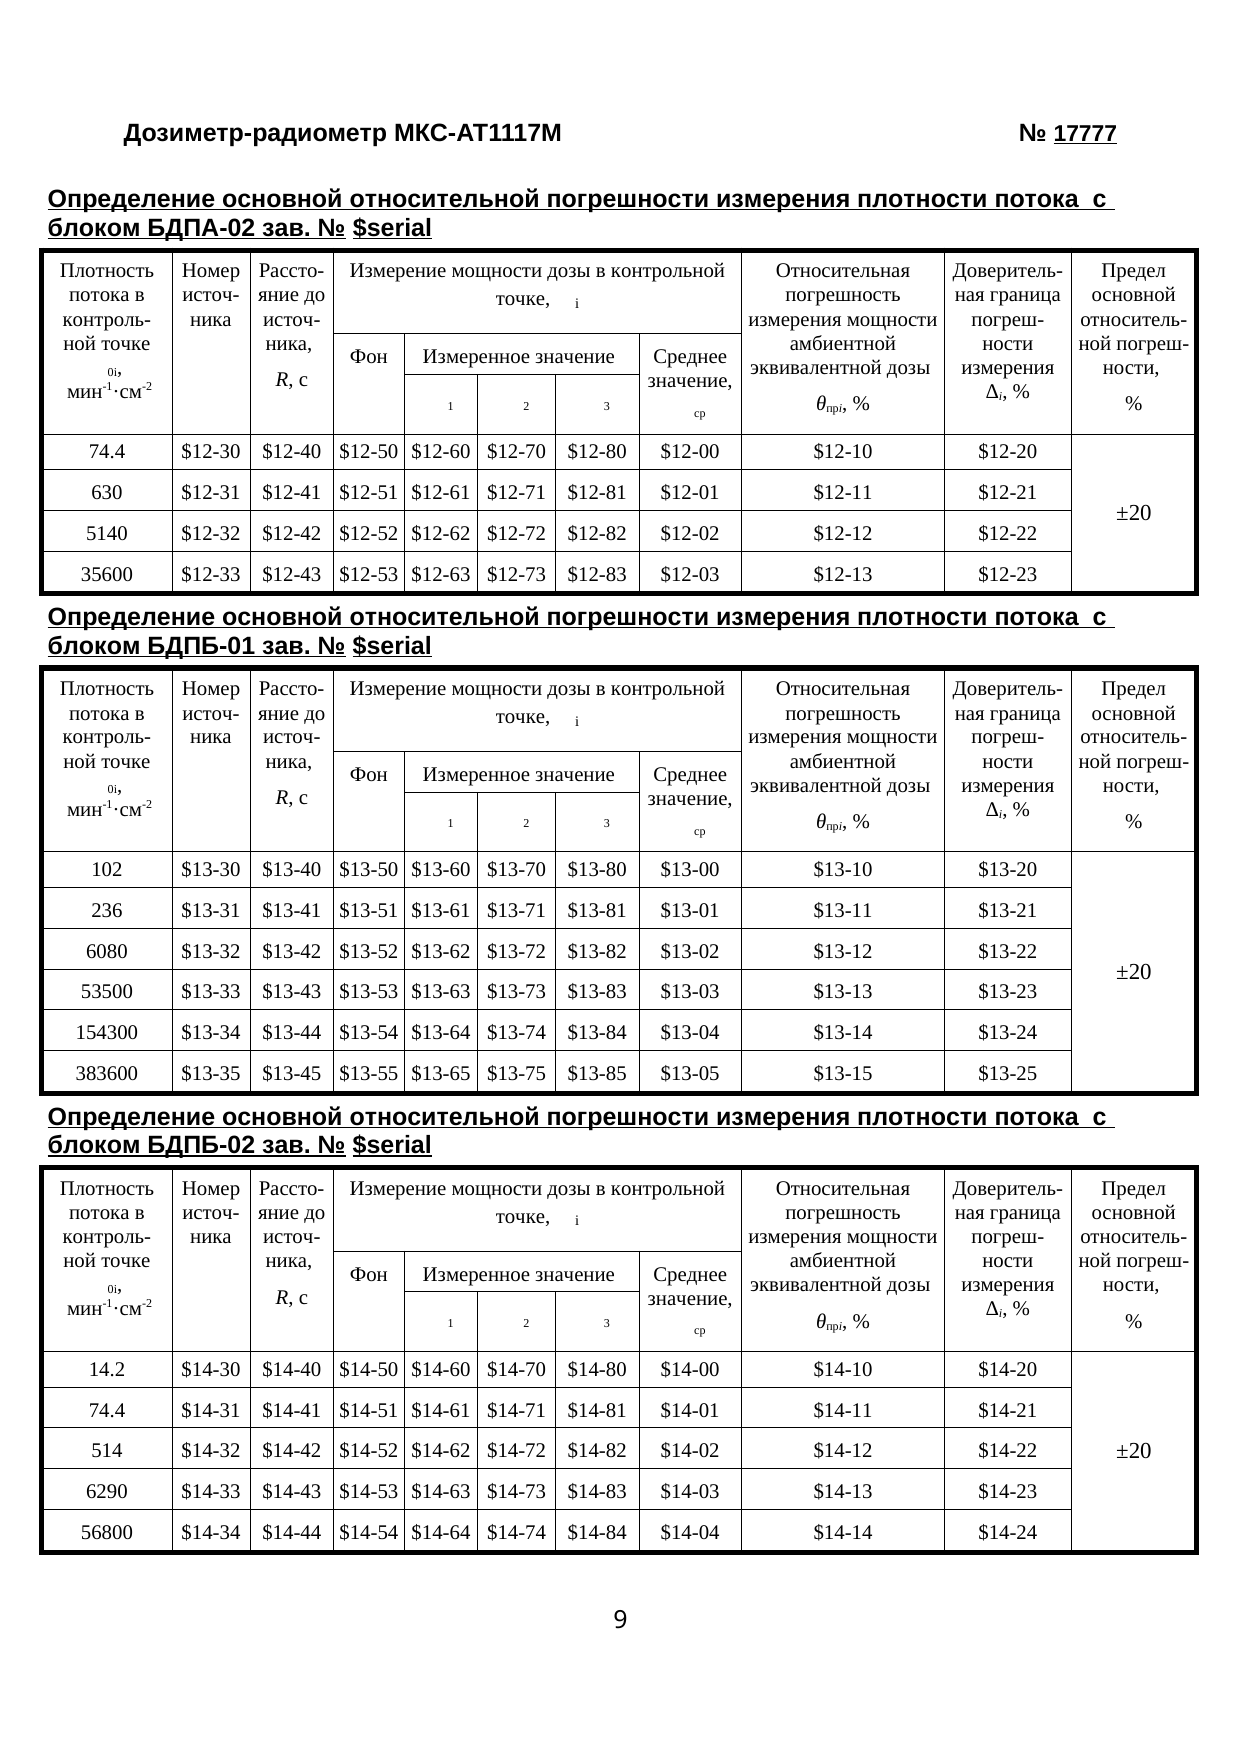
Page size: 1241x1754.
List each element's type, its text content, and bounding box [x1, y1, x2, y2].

table_cell $13-54 [334, 1010, 404, 1050]
table_cell 1 [405, 375, 477, 433]
table_cell $12-51 [334, 470, 404, 510]
table_cell 383600 [44, 1051, 172, 1091]
table_cell $14-43 [251, 1469, 333, 1509]
table_cell $12-22 [945, 511, 1071, 551]
table_cell $13-51 [334, 888, 404, 928]
table_cell Доверитель-ная граница погреш-ности измерения Δi, % [945, 671, 1071, 851]
table_cell $13-41 [251, 888, 333, 928]
table_cell $12-01 [640, 470, 741, 510]
table_cell $14-12 [742, 1428, 944, 1468]
table_cell 2 [478, 1292, 555, 1351]
table_cell 53500 [44, 970, 172, 1009]
table_cell $12-81 [556, 470, 639, 510]
table_cell $14-60 [405, 1352, 477, 1387]
table_cell $12-20 [945, 435, 1071, 469]
table_cell $13-85 [556, 1051, 639, 1091]
table_cell $14-04 [640, 1510, 741, 1549]
table_cell $13-30 [173, 852, 250, 887]
table_cell $12-83 [556, 552, 639, 591]
table_cell $13-03 [640, 970, 741, 1009]
table_cell 102 [44, 852, 172, 887]
table_cell $14-53 [334, 1469, 404, 1509]
table_cell Рассто-яние до источ-ника, R, с [251, 253, 333, 433]
table_cell ±20 [1072, 852, 1194, 1091]
table_cell Среднее значение, ср [640, 752, 741, 851]
table_cell $13-80 [556, 852, 639, 887]
table_cell $12-42 [251, 511, 333, 551]
table_cell $13-32 [173, 929, 250, 968]
table_cell 14.2 [44, 1352, 172, 1387]
table_cell $13-84 [556, 1010, 639, 1050]
table_cell Номер источ-ника [173, 1170, 250, 1351]
table_cell Доверитель-ная граница погреш-ности измерения Δi, % [945, 1170, 1071, 1351]
table_cell $12-12 [742, 511, 944, 551]
table_cell $13-34 [173, 1010, 250, 1050]
table_cell $13-75 [478, 1051, 555, 1091]
table_cell $12-52 [334, 511, 404, 551]
table_cell $14-71 [478, 1388, 555, 1427]
table_cell Предел основной относитель-ной погреш-ности, % [1072, 1170, 1194, 1351]
table_header Определение основной относительной погрешности измерения плотности потока с блоком БДПА-02 зав. № $serial [42, 179, 1196, 247]
table_cell $14-21 [945, 1388, 1071, 1427]
table_cell $12-21 [945, 470, 1071, 510]
table_cell $12-71 [478, 470, 555, 510]
table_cell $14-30 [173, 1352, 250, 1387]
table_cell Среднее значение, ср [640, 1252, 741, 1351]
table_cell $14-40 [251, 1352, 333, 1387]
table_cell Фон [334, 334, 404, 433]
table_cell Плотность потока в контроль-ной точке 0i, мин-1·см-2 [44, 671, 172, 851]
table_cell $14-14 [742, 1510, 944, 1549]
table_cell Номер источ-ника [173, 253, 250, 433]
table_cell $13-74 [478, 1010, 555, 1050]
table_cell 3 [556, 375, 639, 433]
table_cell 6290 [44, 1469, 172, 1509]
table_cell $13-52 [334, 929, 404, 968]
table_header Определение основной относительной погрешности измерения плотности потока с блоком БДПБ-01 зав. № $serial [42, 596, 1196, 665]
table_cell $13-40 [251, 852, 333, 887]
table_cell $14-50 [334, 1352, 404, 1387]
table_cell $14-32 [173, 1428, 250, 1468]
table_cell Плотность потока в контроль-ной точке 0i, мин-1·см-2 [44, 253, 172, 433]
table_cell $13-14 [742, 1010, 944, 1050]
table_cell $14-82 [556, 1428, 639, 1468]
table_cell Фон [334, 752, 404, 851]
table_cell Измерение мощности дозы в контрольной точке, i [334, 253, 741, 333]
table_cell $13-43 [251, 970, 333, 1009]
table_cell Предел основной относитель-ной погреш-ности, % [1072, 671, 1194, 851]
table_cell $13-45 [251, 1051, 333, 1091]
table_cell $14-61 [405, 1388, 477, 1427]
table_cell $14-51 [334, 1388, 404, 1427]
table_cell 2 [478, 375, 555, 433]
table_cell $13-23 [945, 970, 1071, 1009]
table_cell Измеренное значение [405, 1252, 639, 1291]
table_cell $13-11 [742, 888, 944, 928]
table_cell $13-65 [405, 1051, 477, 1091]
table_cell $13-61 [405, 888, 477, 928]
table_cell Рассто-яние до источ-ника, R, с [251, 1170, 333, 1351]
table_cell $14-41 [251, 1388, 333, 1427]
table_cell $13-60 [405, 852, 477, 887]
table_cell $13-25 [945, 1051, 1071, 1091]
table_cell $14-73 [478, 1469, 555, 1509]
table_cell $14-33 [173, 1469, 250, 1509]
table_cell 1 [405, 793, 477, 851]
table_cell $13-53 [334, 970, 404, 1009]
table_cell $14-80 [556, 1352, 639, 1387]
table_cell $13-62 [405, 929, 477, 968]
table_cell $14-11 [742, 1388, 944, 1427]
table_cell $13-83 [556, 970, 639, 1009]
table_cell 35600 [44, 552, 172, 591]
table_cell $13-44 [251, 1010, 333, 1050]
table_cell $13-70 [478, 852, 555, 887]
table_cell $13-71 [478, 888, 555, 928]
table_cell $12-82 [556, 511, 639, 551]
table_cell $12-32 [173, 511, 250, 551]
table_cell $14-03 [640, 1469, 741, 1509]
table_cell Доверитель-ная граница погреш-ности измерения Δi, % [945, 253, 1071, 433]
table_cell $14-44 [251, 1510, 333, 1549]
table_cell $14-02 [640, 1428, 741, 1468]
table_cell $13-33 [173, 970, 250, 1009]
table_cell Предел основной относитель-ной погреш-ности, % [1072, 253, 1194, 433]
table_cell $14-64 [405, 1510, 477, 1549]
table_cell $13-50 [334, 852, 404, 887]
table_cell $14-83 [556, 1469, 639, 1509]
table_cell $12-73 [478, 552, 555, 591]
table_cell 1 [405, 1292, 477, 1351]
table_cell $13-13 [742, 970, 944, 1009]
table_cell $14-70 [478, 1352, 555, 1387]
table_cell Измеренное значение [405, 752, 639, 792]
table_cell $13-73 [478, 970, 555, 1009]
table_cell $12-31 [173, 470, 250, 510]
table_cell 2 [478, 793, 555, 851]
table_cell Плотность потока в контроль-ной точке 0i, мин-1·см-2 [44, 1170, 172, 1351]
table_cell $14-31 [173, 1388, 250, 1427]
table_cell $14-72 [478, 1428, 555, 1468]
table_cell $12-03 [640, 552, 741, 591]
table_cell 3 [556, 1292, 639, 1351]
table_cell $13-72 [478, 929, 555, 968]
table_cell $14-42 [251, 1428, 333, 1468]
table_cell $13-22 [945, 929, 1071, 968]
table_cell $12-00 [640, 435, 741, 469]
table_cell $13-64 [405, 1010, 477, 1050]
table_cell $12-61 [405, 470, 477, 510]
table_cell ±20 [1072, 1352, 1194, 1549]
table_cell $14-63 [405, 1469, 477, 1509]
table_cell $13-00 [640, 852, 741, 887]
table_cell $12-33 [173, 552, 250, 591]
table_cell $13-55 [334, 1051, 404, 1091]
table_cell $12-23 [945, 552, 1071, 591]
table_cell $12-41 [251, 470, 333, 510]
table_cell Номер источ-ника [173, 671, 250, 851]
table_cell $12-43 [251, 552, 333, 591]
table_cell ±20 [1072, 435, 1194, 591]
table_cell $12-72 [478, 511, 555, 551]
table_cell $12-80 [556, 435, 639, 469]
table_cell $12-40 [251, 435, 333, 469]
table_header Определение основной относительной погрешности измерения плотности потока с блоком БДПБ-02 зав. № $serial [42, 1096, 1196, 1165]
table_cell Измеренное значение [405, 334, 639, 374]
table_cell $14-23 [945, 1469, 1071, 1509]
table_cell $12-30 [173, 435, 250, 469]
table_cell $14-20 [945, 1352, 1071, 1387]
table_cell $12-60 [405, 435, 477, 469]
table_cell $14-34 [173, 1510, 250, 1549]
table_cell $14-62 [405, 1428, 477, 1468]
table_cell $14-00 [640, 1352, 741, 1387]
table_cell $12-63 [405, 552, 477, 591]
table_cell $12-62 [405, 511, 477, 551]
table_cell $12-50 [334, 435, 404, 469]
table_cell $14-24 [945, 1510, 1071, 1549]
table_cell $13-42 [251, 929, 333, 968]
table_cell $12-11 [742, 470, 944, 510]
table_cell $12-53 [334, 552, 404, 591]
table_cell Относительная погрешность измерения мощности амбиентной эквивалентной дозы θпрi, % [742, 1170, 944, 1351]
table_cell $14-54 [334, 1510, 404, 1549]
table_cell 6080 [44, 929, 172, 968]
table_cell 3 [556, 793, 639, 851]
table_cell Относительная погрешность измерения мощности амбиентной эквивалентной дозы θпрi, % [742, 253, 944, 433]
table_cell $12-02 [640, 511, 741, 551]
table_cell $14-52 [334, 1428, 404, 1468]
table_cell $14-84 [556, 1510, 639, 1549]
table_cell $14-01 [640, 1388, 741, 1427]
table_cell 74.4 [44, 1388, 172, 1427]
table_cell Фон [334, 1252, 404, 1351]
table_cell $13-20 [945, 852, 1071, 887]
table_cell $13-31 [173, 888, 250, 928]
table_cell 236 [44, 888, 172, 928]
table_cell 74.4 [44, 435, 172, 469]
table_cell $13-02 [640, 929, 741, 968]
table_cell $14-10 [742, 1352, 944, 1387]
table_cell $13-35 [173, 1051, 250, 1091]
table_cell Измерение мощности дозы в контрольной точке, i [334, 1170, 741, 1251]
table_cell $13-21 [945, 888, 1071, 928]
table_cell $13-24 [945, 1010, 1071, 1050]
table_cell $13-63 [405, 970, 477, 1009]
table_cell $12-70 [478, 435, 555, 469]
table_cell Относительная погрешность измерения мощности амбиентной эквивалентной дозы θпрi, % [742, 671, 944, 851]
table_cell 5140 [44, 511, 172, 551]
table_cell $12-13 [742, 552, 944, 591]
table_cell 154300 [44, 1010, 172, 1050]
table_cell $14-74 [478, 1510, 555, 1549]
table_cell $13-04 [640, 1010, 741, 1050]
table_cell $14-13 [742, 1469, 944, 1509]
table_cell $13-15 [742, 1051, 944, 1091]
table_cell $14-22 [945, 1428, 1071, 1468]
table_cell $13-10 [742, 852, 944, 887]
table_cell $13-05 [640, 1051, 741, 1091]
table_cell $13-82 [556, 929, 639, 968]
table_cell $13-01 [640, 888, 741, 928]
table_cell Измерение мощности дозы в контрольной точке, i [334, 671, 741, 751]
table_cell Среднее значение, ср [640, 334, 741, 433]
table_cell $14-81 [556, 1388, 639, 1427]
table_cell 630 [44, 470, 172, 510]
table_cell $13-12 [742, 929, 944, 968]
table_cell 56800 [44, 1510, 172, 1549]
table_cell 514 [44, 1428, 172, 1468]
table_cell $12-10 [742, 435, 944, 469]
table_cell $13-81 [556, 888, 639, 928]
table_cell Рассто-яние до источ-ника, R, с [251, 671, 333, 851]
